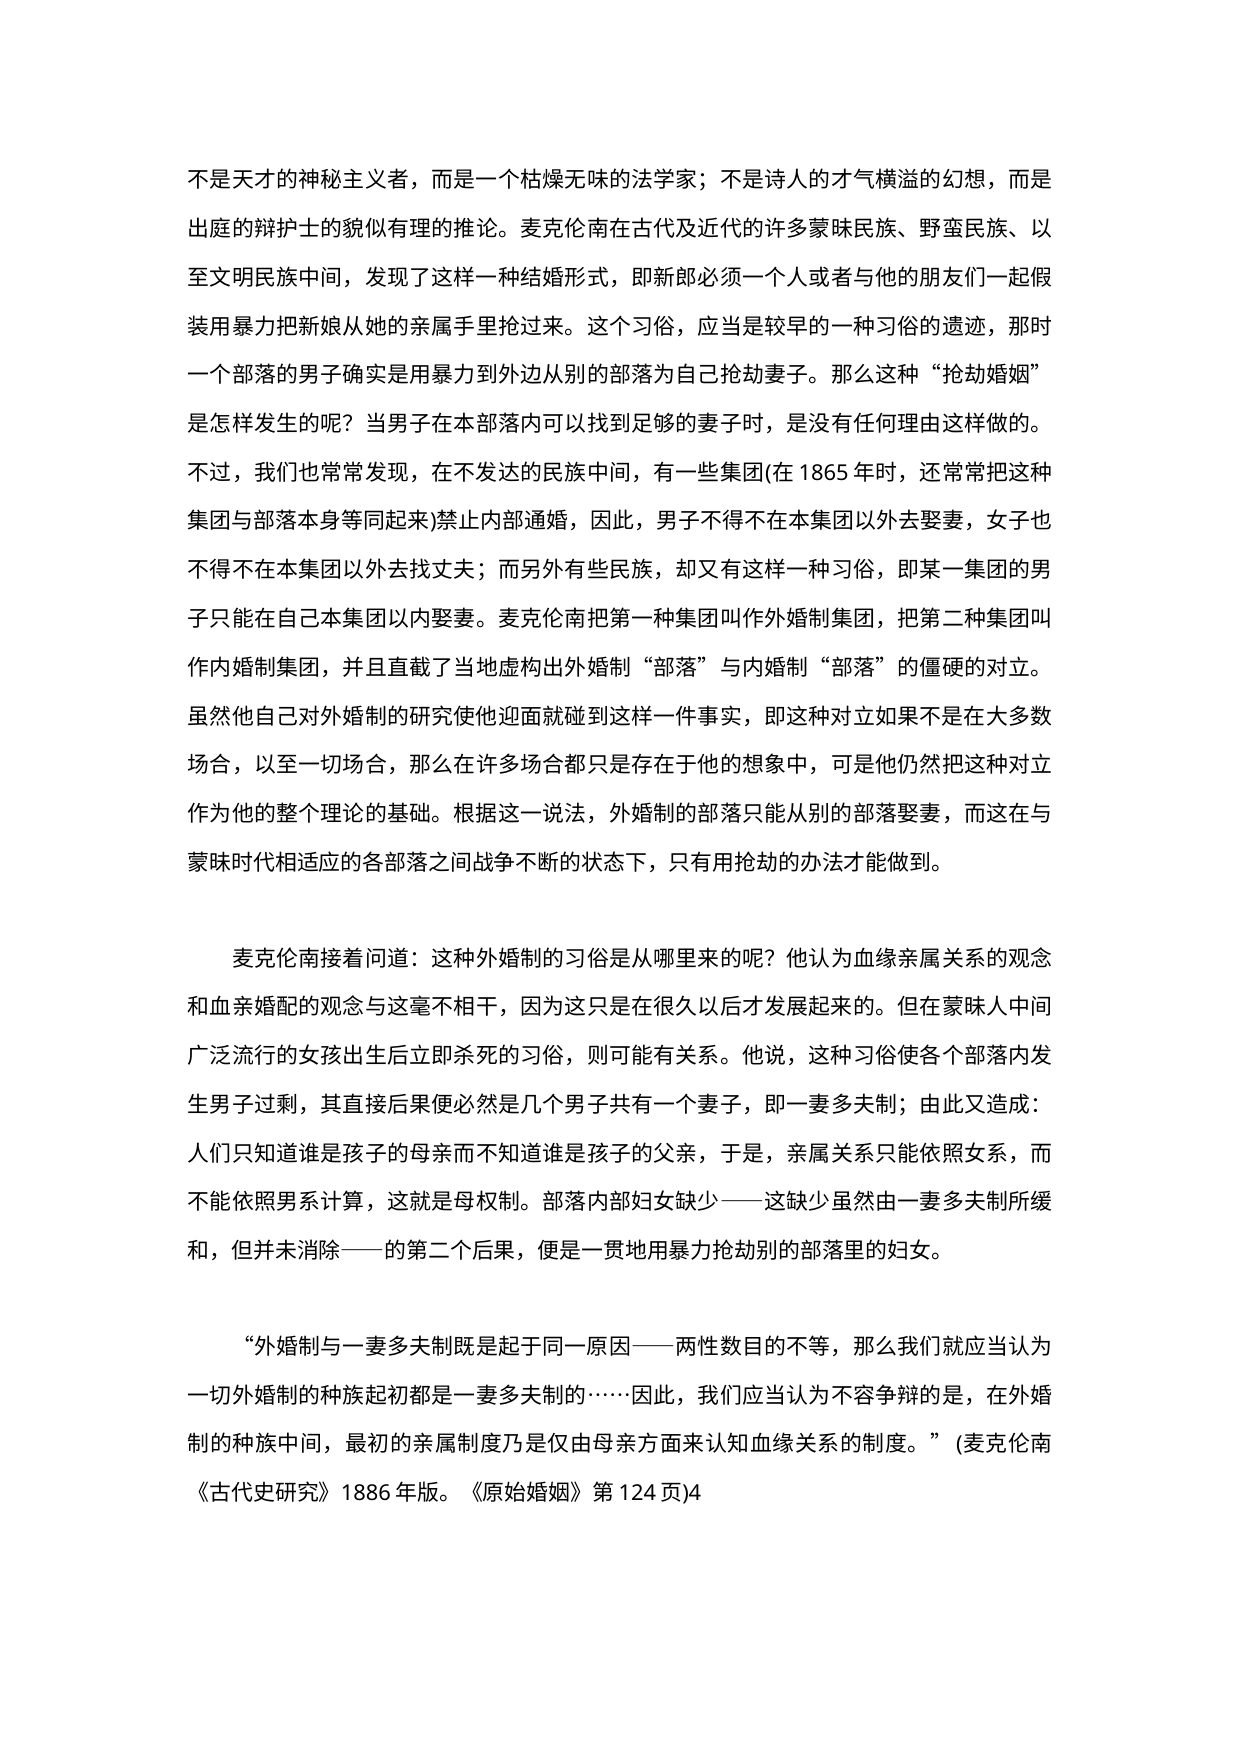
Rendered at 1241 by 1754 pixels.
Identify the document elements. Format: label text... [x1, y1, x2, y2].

text 不是天才的神秘主义者，而是一个枯燥无味的法学家；不是诗人的才气横溢的幻想，而是出庭的辩护士的貌似有理的推论。麦克伦南在古代及近代的许多蒙昧民族、野蛮民族、以至文明民族中间，发现了这样一种结婚形式，即新郎必须一个人或者与他的朋友们一起假装用暴力把新娘从她的亲属手里抢过来。这个习俗，应当是较早的一种习俗的遗迹，那时一个部落的男子确实是用暴力到外边从别的部落为自己抢劫妻子。那么这种“抢劫婚姻”是怎样发生的呢？当男子在本部落内可以找到足够的妻子时，是没有任何理由这样做的。不过，我们也常常发现，在不发达的民族中间，有一些集团(在1865年时，还常常把这种集团与部落本身等同起来)禁止内部通婚，因此，男子不得不在本集团以外去娶妻，女子也不得不在本集团以外去找丈夫；而另外有些民族，却又有这样一种习俗，即某一集团的男子只能在自己本集团以内娶妻。麦克伦南把第一种集团叫作外婚制集团，把第二种集团叫作内婚制集团，并且直截了当地虚构出外婚制“部落”与内婚制“部落”的僵硬的对立。虽然他自己对外婚制的研究使他迎面就碰到这样一件事实，即这种对立如果不是在大多数场合，以至一切场合，那么在许多场合都只是存在于他的想象中，可是他仍然把这种对立作为他的整个理论的基础。根据这一说法，外婚制的部落只能从别的部落娶妻，而这在与蒙昧时代相适应的各部落之间战争不断的状态下，只有用抢劫的办法才能做到。 [187, 162, 1053, 877]
text “外婚制与一妻多夫制既是起于同一原因——两性数目的不等，那么我们就应当认为，一切外婚制的种族起初都是一妻多夫制的……因此，我们应当认为不容争辩的是，在外婚制的种族中间，最初的亲属制度乃是仅由母亲方面来认知血缘关系的制度。”(麦克伦南《古代史研究》1886年版。《原始婚姻》第124页)4 [187, 1328, 1053, 1507]
text 麦克伦南接着问道：这种外婚制的习俗是从哪里来的呢？他认为血缘亲属关系的观念和血亲婚配的观念与这毫不相干，因为这只是在很久以后才发展起来的。但在蒙昧人中间广泛流行的女孩出生后立即杀死的习俗，则可能有关系。他说，这种习俗使各个部落内发生男子过剩，其直接后果便必然是几个男子共有一个妻子，即一妻多夫制；由此又造成：人们只知道谁是孩子的母亲而不知道谁是孩子的父亲，于是，亲属关系只能依照女系，而不能依照男系计算，这就是母权制。部落内部妇女缺少——这缺少虽然由一妻多夫制所缓和，但并未消除——的第二个后果，便是一贯地用暴力抢劫别的部落里的妇女。 [187, 940, 1053, 1265]
